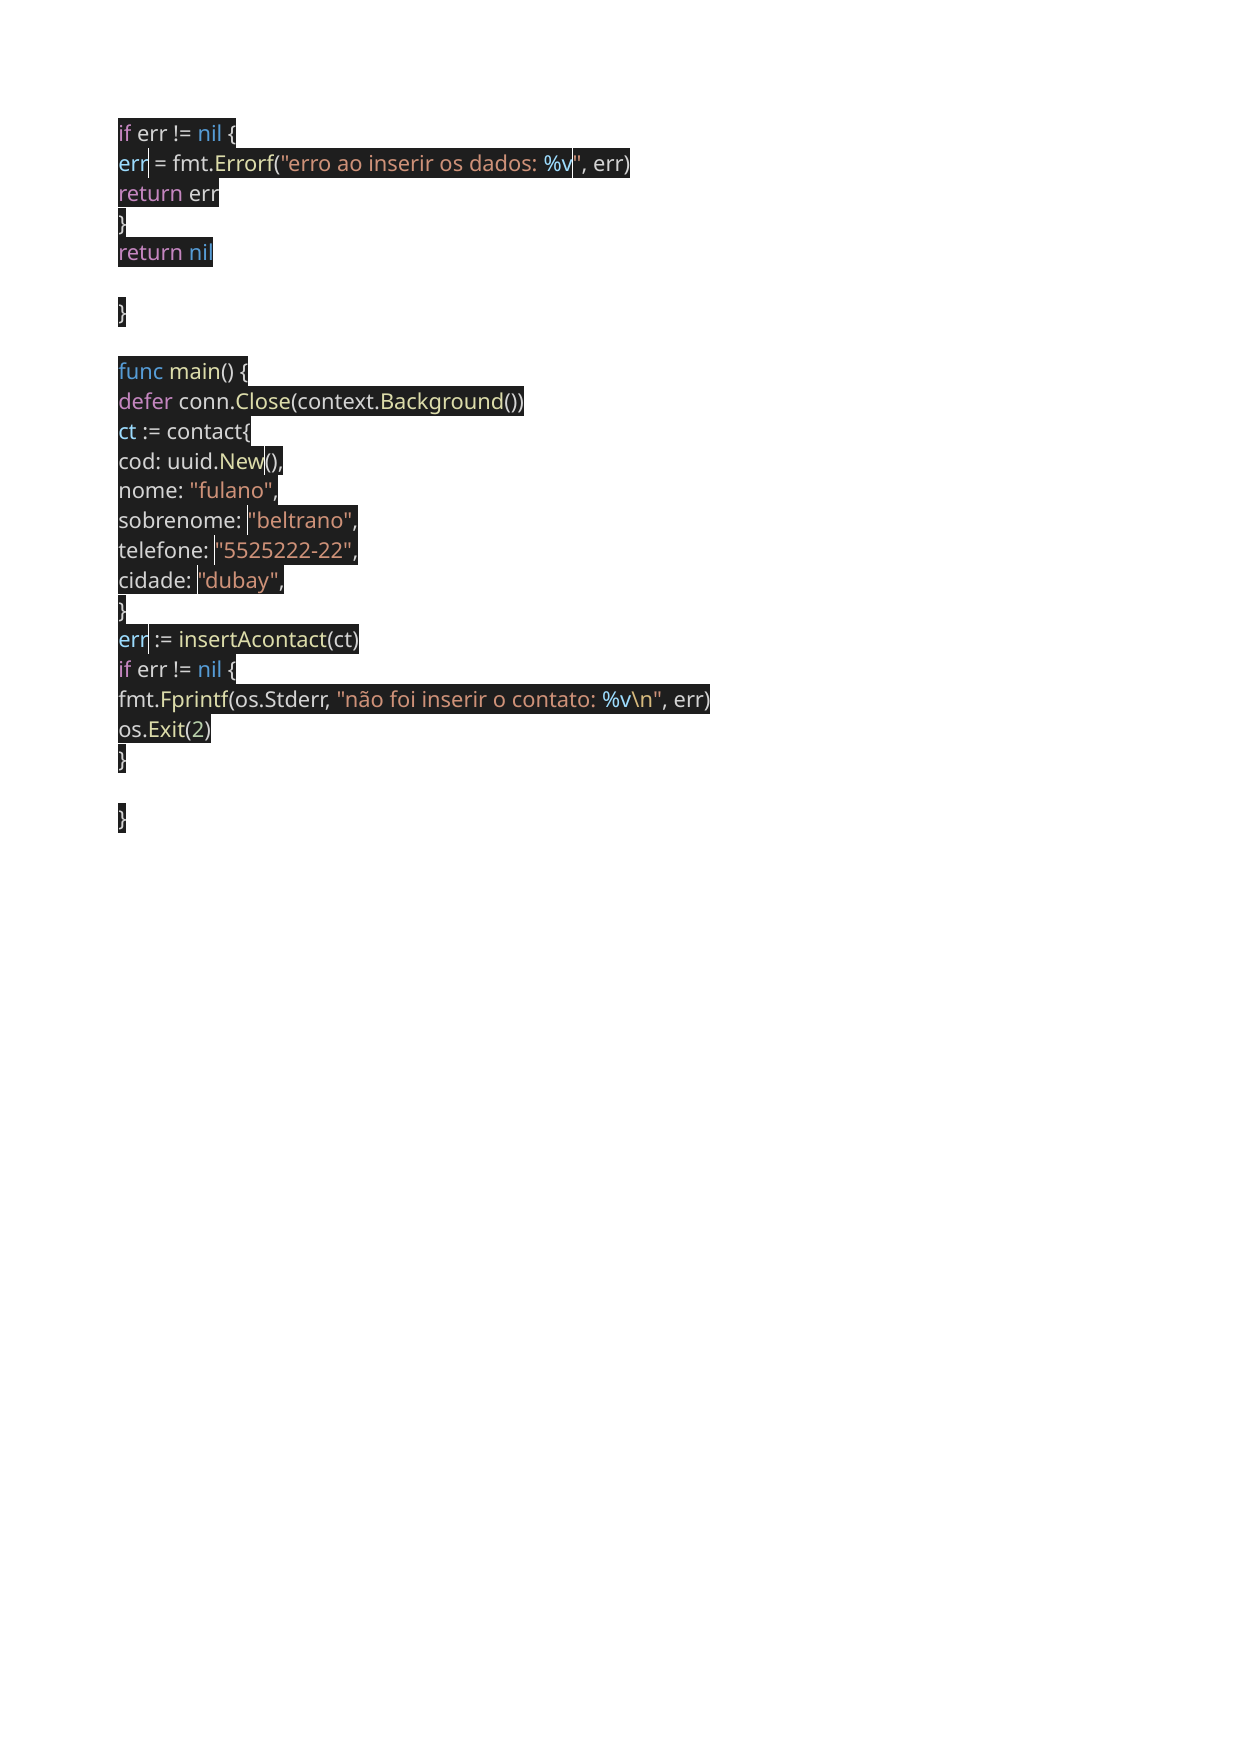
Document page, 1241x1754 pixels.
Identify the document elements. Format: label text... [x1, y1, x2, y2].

text ct := contact{ [118, 416, 1122, 446]
text func main() { [118, 356, 1122, 386]
text err := insertAcontact(ct) [118, 624, 1122, 654]
text if err != nil { [118, 654, 1122, 684]
text cod: uuid.New(), [118, 446, 1122, 475]
text } [118, 594, 1122, 624]
text } [118, 207, 1122, 237]
text telefone: "5525222-22", [118, 535, 1122, 565]
text err = fmt.Errorf("erro ao inserir os dados: %v", err) [118, 148, 1122, 178]
text fmt.Fprintf(os.Stderr, "não foi inserir o contato: %v\n", err) [118, 684, 1122, 714]
text sobrenome: "beltrano", [118, 505, 1122, 535]
text cidade: "dubay", [118, 565, 1122, 594]
text defer conn.Close(context.Background()) [118, 386, 1122, 416]
text os.Exit(2) [118, 714, 1122, 743]
text return nil [118, 237, 1122, 267]
text if err != nil { [118, 118, 1122, 148]
text return err [118, 178, 1122, 207]
text } [118, 803, 1122, 833]
text } [118, 743, 1122, 773]
text nome: "fulano", [118, 475, 1122, 505]
text } [118, 297, 1122, 327]
